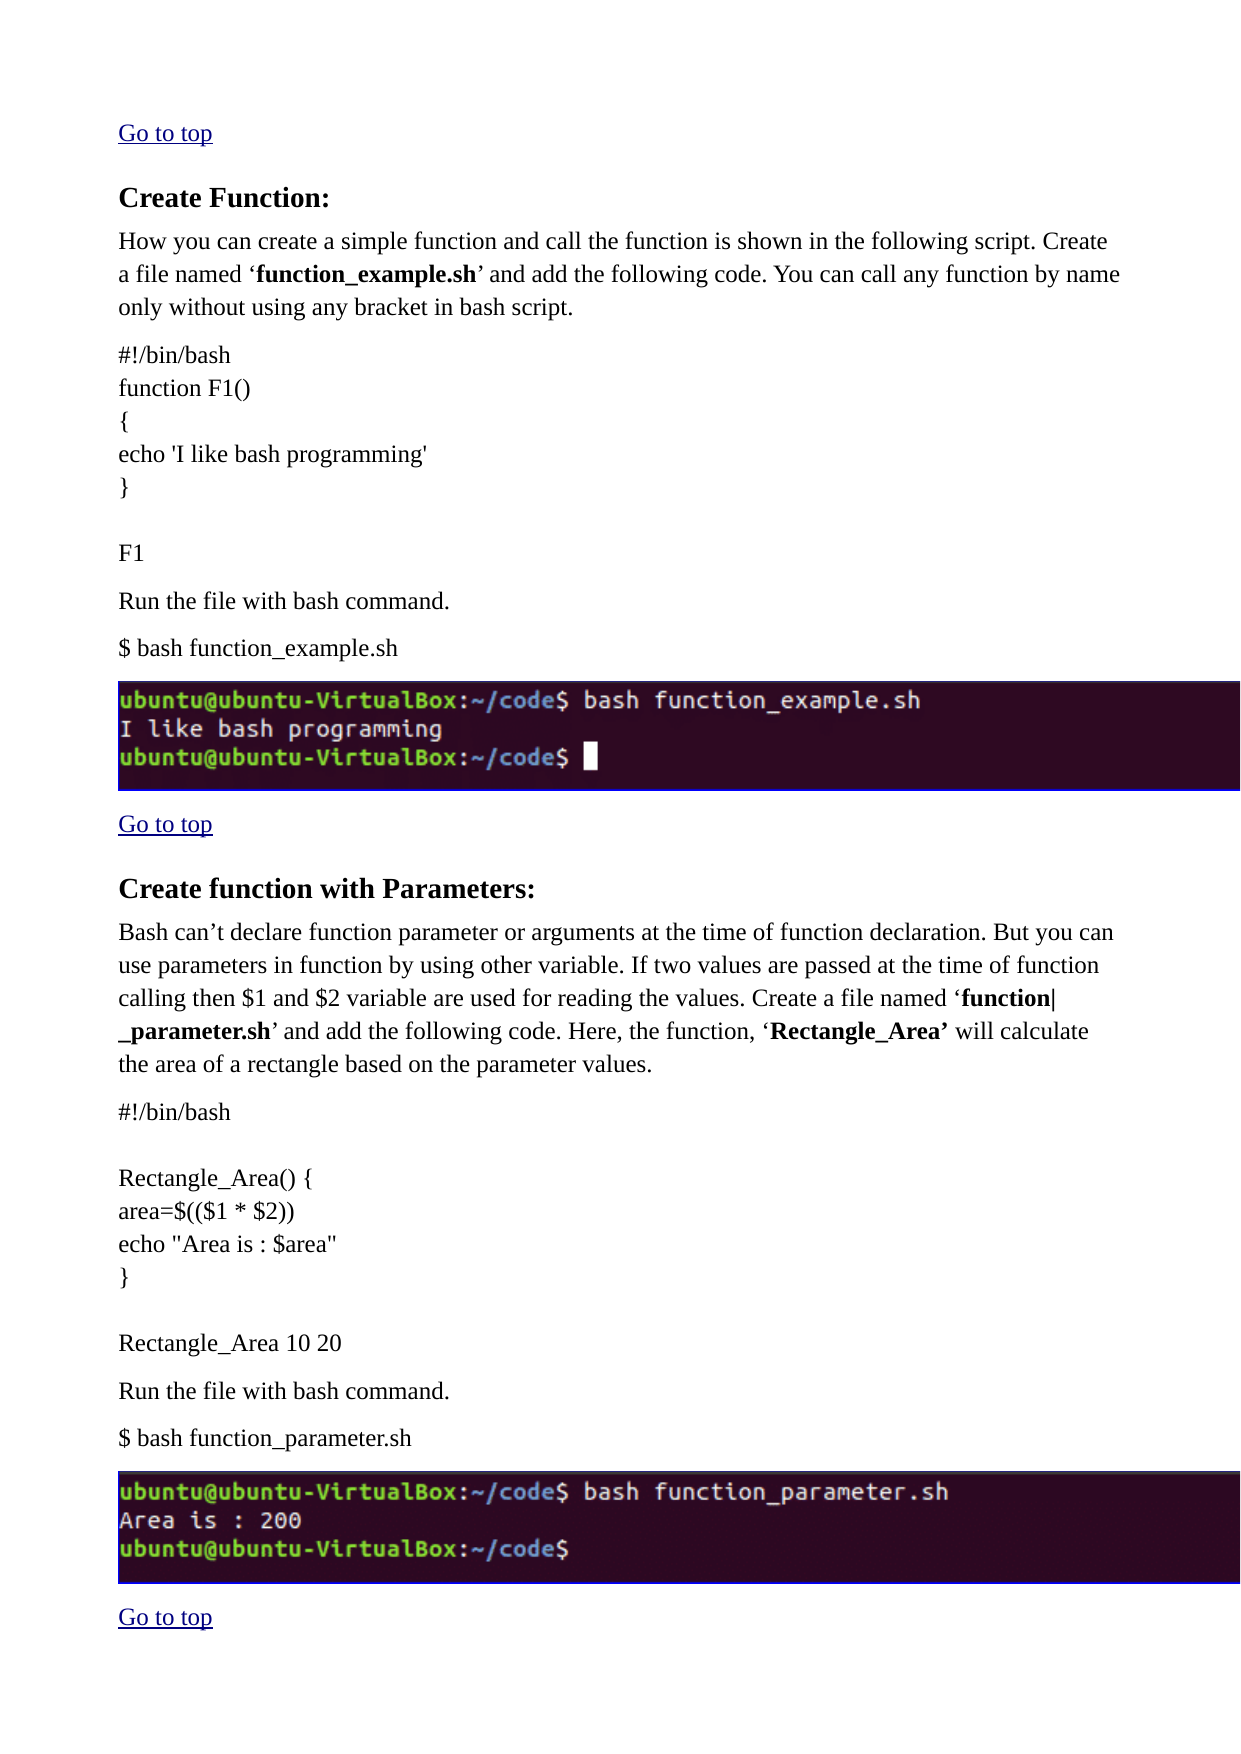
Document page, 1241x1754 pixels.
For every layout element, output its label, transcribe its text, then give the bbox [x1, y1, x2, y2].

text Go to top [118, 1602, 1122, 1631]
text Run the file with bash command. [118, 586, 1122, 614]
picture [118, 1471, 1241, 1584]
subtitle Create function with Parameters: [118, 871, 1122, 905]
subtitle Create Function: [118, 180, 1122, 214]
text Go to top [118, 118, 1122, 147]
text How you can create a simple function and call the function is shown in the following script. Create a file named ‘function_example.sh’ and add the following code. You can call any function by name only without using any bracket in bash script. [118, 226, 1122, 321]
text #!/bin/bash Rectangle_Area() { area=$(($1 * $2)) echo "Area is : $area" } Rectangle_Area 10 20 [118, 1097, 1122, 1357]
picture [118, 681, 1241, 791]
text $ bash function_parameter.sh [118, 1423, 1122, 1452]
text $ bash function_example.sh [118, 633, 1122, 662]
text Run the file with bash command. [118, 1376, 1122, 1404]
text #!/bin/bash function F1() { echo 'I like bash programming' } F1 [118, 340, 1122, 567]
text Go to top [118, 809, 1122, 838]
text Bash can’t declare function parameter or arguments at the time of function declaration. But you can use parameters in function by using other variable. If two values are passed at the time of function calling then $1 and $2 variable are used for reading the values. Create a file named ‘function|_parameter.sh’ and add the following code. Here, the function, ‘Rectangle_Area’ will calculate the area of a rectangle based on the parameter values. [118, 917, 1122, 1078]
